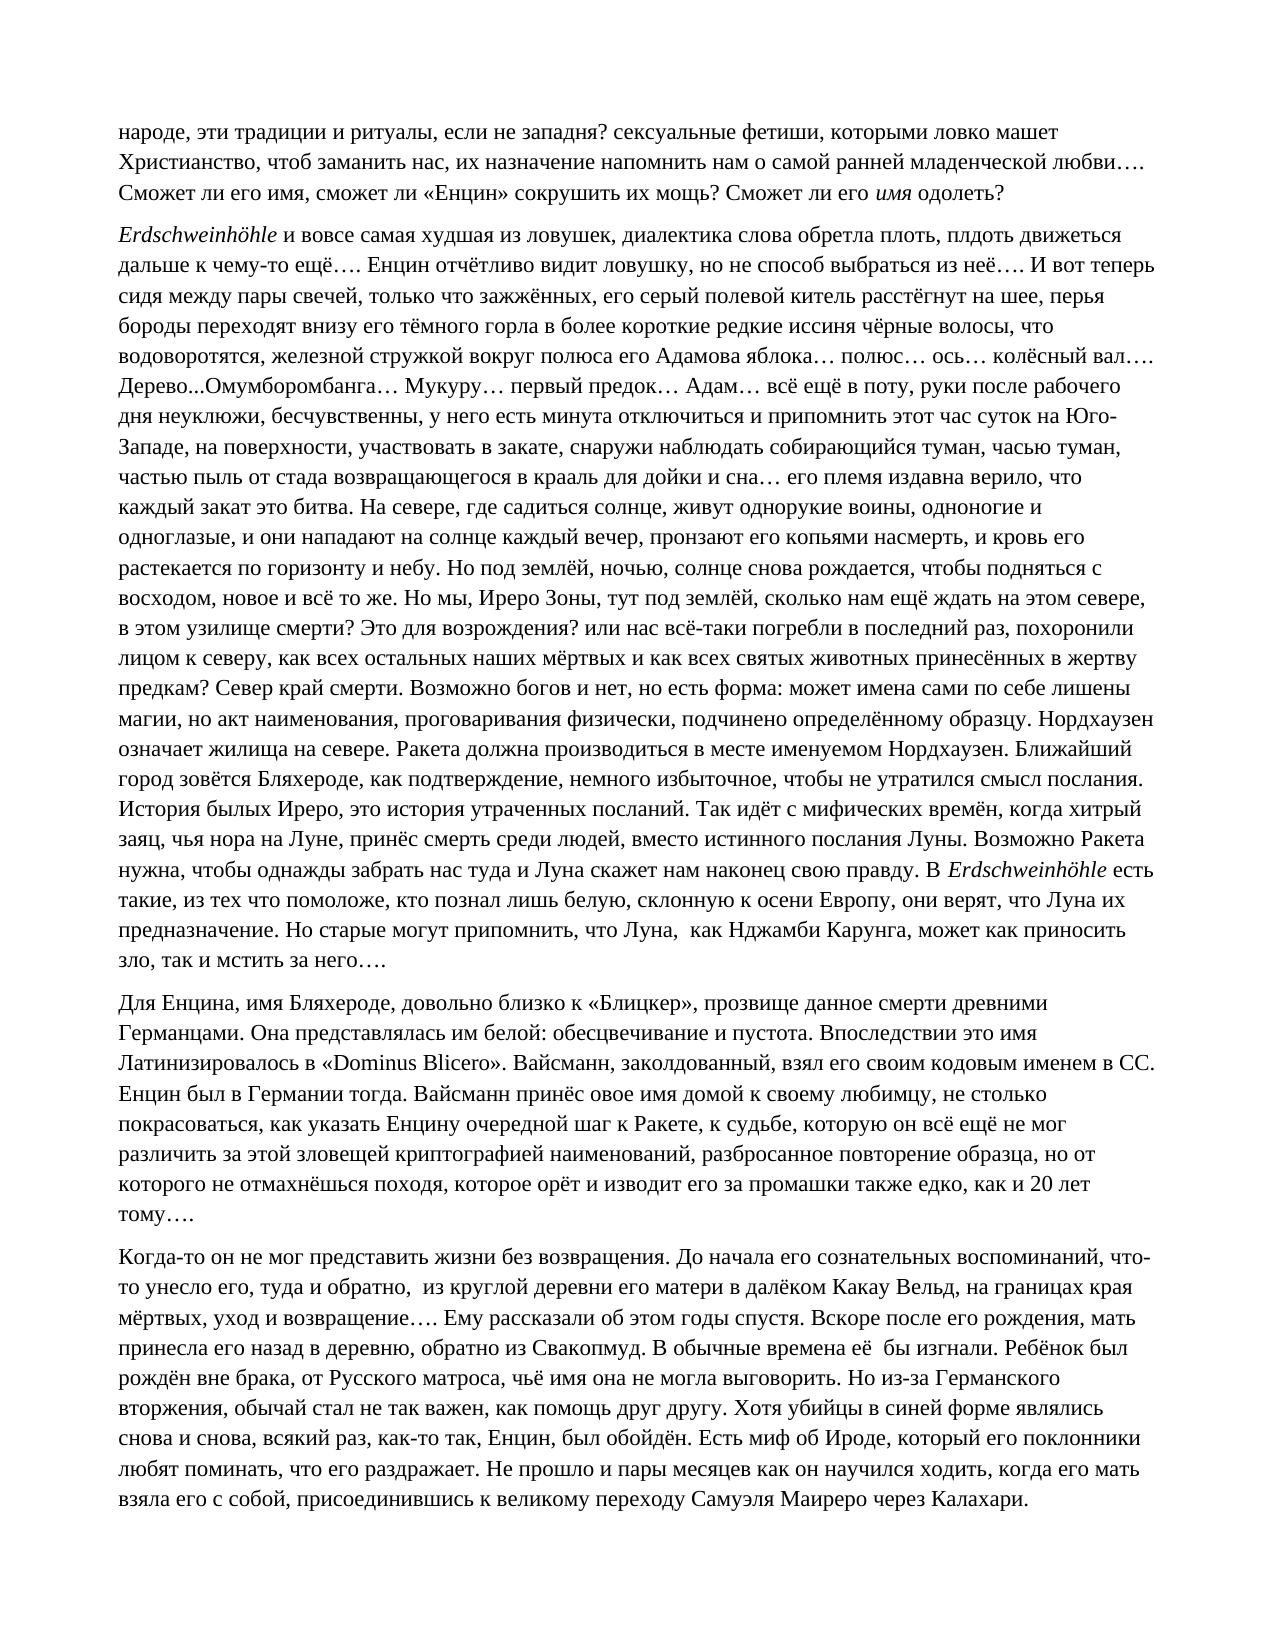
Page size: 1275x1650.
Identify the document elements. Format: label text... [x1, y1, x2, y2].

text Для Енцина, имя Бляхероде, довольно близко к «Блицкер», прозвище данное смерти древними Германцами. Она представлялась им белой: обесцвечивание и пустота. Впоследствии это имя Латинизировалось в «Dominus Blicero». Вайсманн, заколдованный, взял его своим кодовым именем в СС. Енцин был в Германии тогда. Вайсманн принёс овое имя домой к своему любимцу, не столько покрасоваться, как указать Енцину очередной шаг к Ракете, к судьбе, которую он всё ещё не мог различить за этой зловещей криптографией наименований, разбросанное повторение образца, но от которого не отмахнёшься походя, которое орёт и изводит его за промашки также едко, как и 20 лет тому…. [118, 989, 1157, 1227]
text народе, эти традиции и ритуалы, если не западня? сексуальные фетиши, которыми ловко машет Христианство, чтоб заманить нас, их назначение напомнить нам о самой ранней младенческой любви…. Сможет ли его имя, сможет ли «Енцин» сокрушить их мощь? Сможет ли его имя одолеть? [118, 118, 1157, 205]
text Когда-то он не мог представить жизни без возвращения. До начала его сознательных воспоминаний, что-то унесло его, туда и обратно, из круглой деревни его матери в далёком Какау Вельд, на границах края мёртвых, уход и возвращение…. Ему рассказали об этом годы спустя. Вскоре после его рождения, мать принесла его назад в деревню, обратно из Свакопмуд. В обычные времена её бы изгнали. Ребёнок был рождён вне брака, от Русского матроса, чьё имя она не могла выговорить. Но из-за Германского вторжения, обычай стал не так важен, как помощь друг другу. Хотя убийцы в синей форме являлись снова и снова, всякий раз, как-то так, Енцин, был обойдён. Есть миф об Ироде, который его поклонники любят поминать, что его раздражает. Не прошло и пары месяцев как он научился ходить, когда его мать взяла его с собой, присоединившись к великому переходу Самуэля Маиреро через Калахари. [118, 1243, 1157, 1511]
text Erdschweinhöhle и вовсе самая худшая из ловушек, диалектика слова обретла плоть, плдоть движеться дальше к чему-то ещё…. Енцин отчётливо видит ловушку, но не способ выбраться из неё…. И вот теперь сидя между пары свечей, только что зажжённых, его серый полевой китель расстёгнут на шее, перья бороды переходят внизу его тёмного горла в более короткие редкие иссиня чёрные волосы, что водоворотятся, железной стружкой вокруг полюса его Адамова яблока… полюс… ось… колёсный вал…. Дерево...Омумборомбанга… Мукуру… первый предок… Адам… всё ещё в поту, руки после рабочего дня неуклюжи, бесчувственны, у него есть минута отключиться и припомнить этот час суток на Юго-Западе, на поверхности, участвовать в закате, снаружи наблюдать собирающийся туман, часью туман, частью пыль от стада возвращающегося в крааль для дойки и сна… его племя издавна верило, что каждый закат это битва. На севере, где садиться солнце, живут однорукие воины, одноногие и одноглазые, и они нападают на солнце каждый вечер, пронзают его копьями насмерть, и кровь его растекается по горизонту и небу. Но под землёй, ночью, солнце снова рождается, чтобы подняться с восходом, новое и всё то же. Но мы, Иреро Зоны, тут под землёй, сколько нам ещё ждать на этом севере, в этом узилище смерти? Это для возрождения? или нас всё-таки погребли в последний раз, похоронили лицом к северу, как всех остальных наших мёртвых и как всех святых животных принесённых в жертву предкам? Север край смерти. Возможно богов и нет, но есть форма: может имена сами по себе лишены магии, но акт наименования, проговаривания физически, подчинено определённому образцу. Нордхаузен означает жилища на севере. Ракета должна производиться в месте именуемом Нордхаузен. Ближайший город зовётся Бляхероде, как подтверждение, немного избыточное, чтобы не утратился смысл послания. История былых Иреро, это история утраченных посланий. Так идёт с мифических времён, когда хитрый заяц, чья нора на Луне, принёс смерть среди людей, вместо истинного послания Луны. Возможно Ракета нужна, чтобы однажды забрать нас туда и Луна скажет нам наконец свою правду. В Erdschweinhöhle есть такие, из тех что помоложе, кто познал лишь белую, склонную к осени Европу, они верят, что Луна их предназначение. Но старые могут припомнить, что Луна, как Нджамби Карунга, может как приносить зло, так и мстить за него…. [118, 221, 1157, 973]
